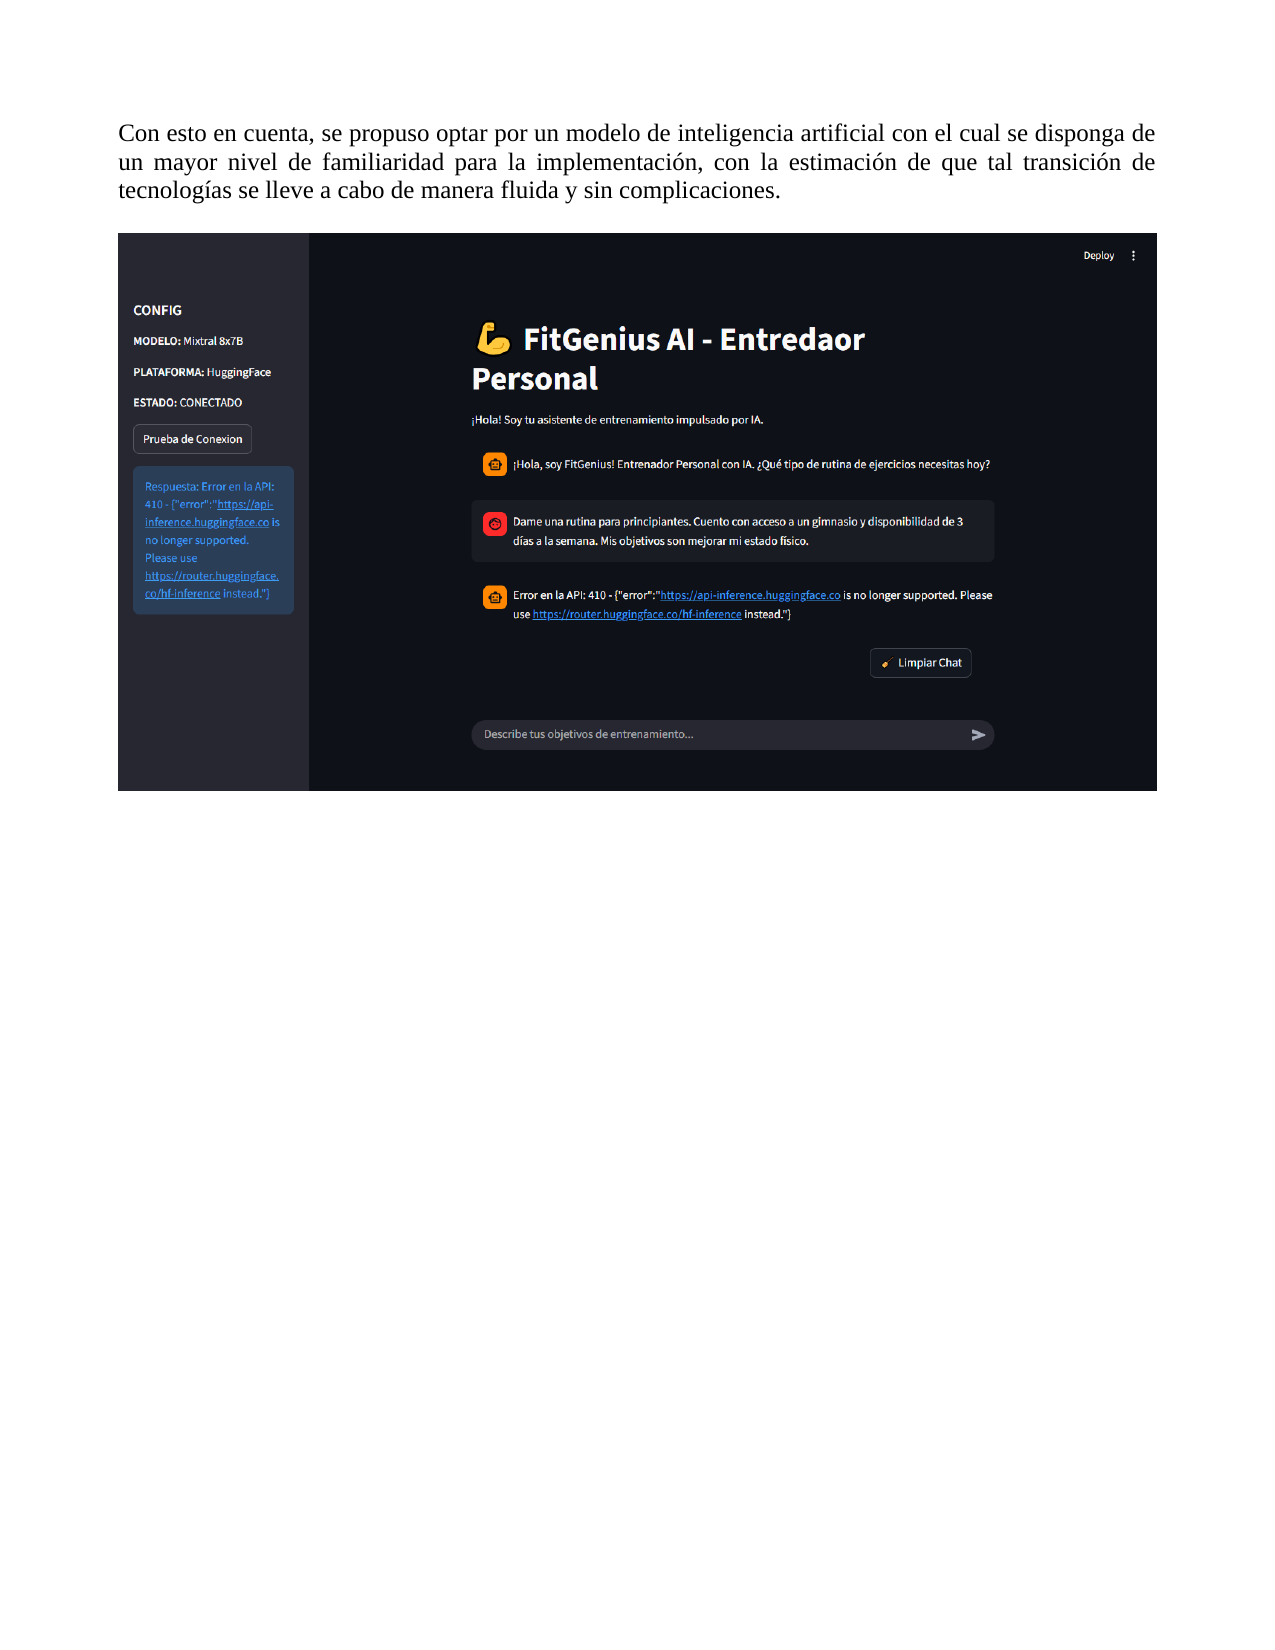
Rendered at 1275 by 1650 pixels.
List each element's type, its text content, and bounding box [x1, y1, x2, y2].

text Con esto en cuenta, se propuso optar por un modelo de inteligencia artificial con el cual se disponga de un mayor nivel de familiaridad para la implementación, con la estimación de que tal transición de tecnologías se lleve a cabo de manera fluida y sin complicaciones. [118, 118, 1157, 204]
picture [118, 233, 1157, 791]
